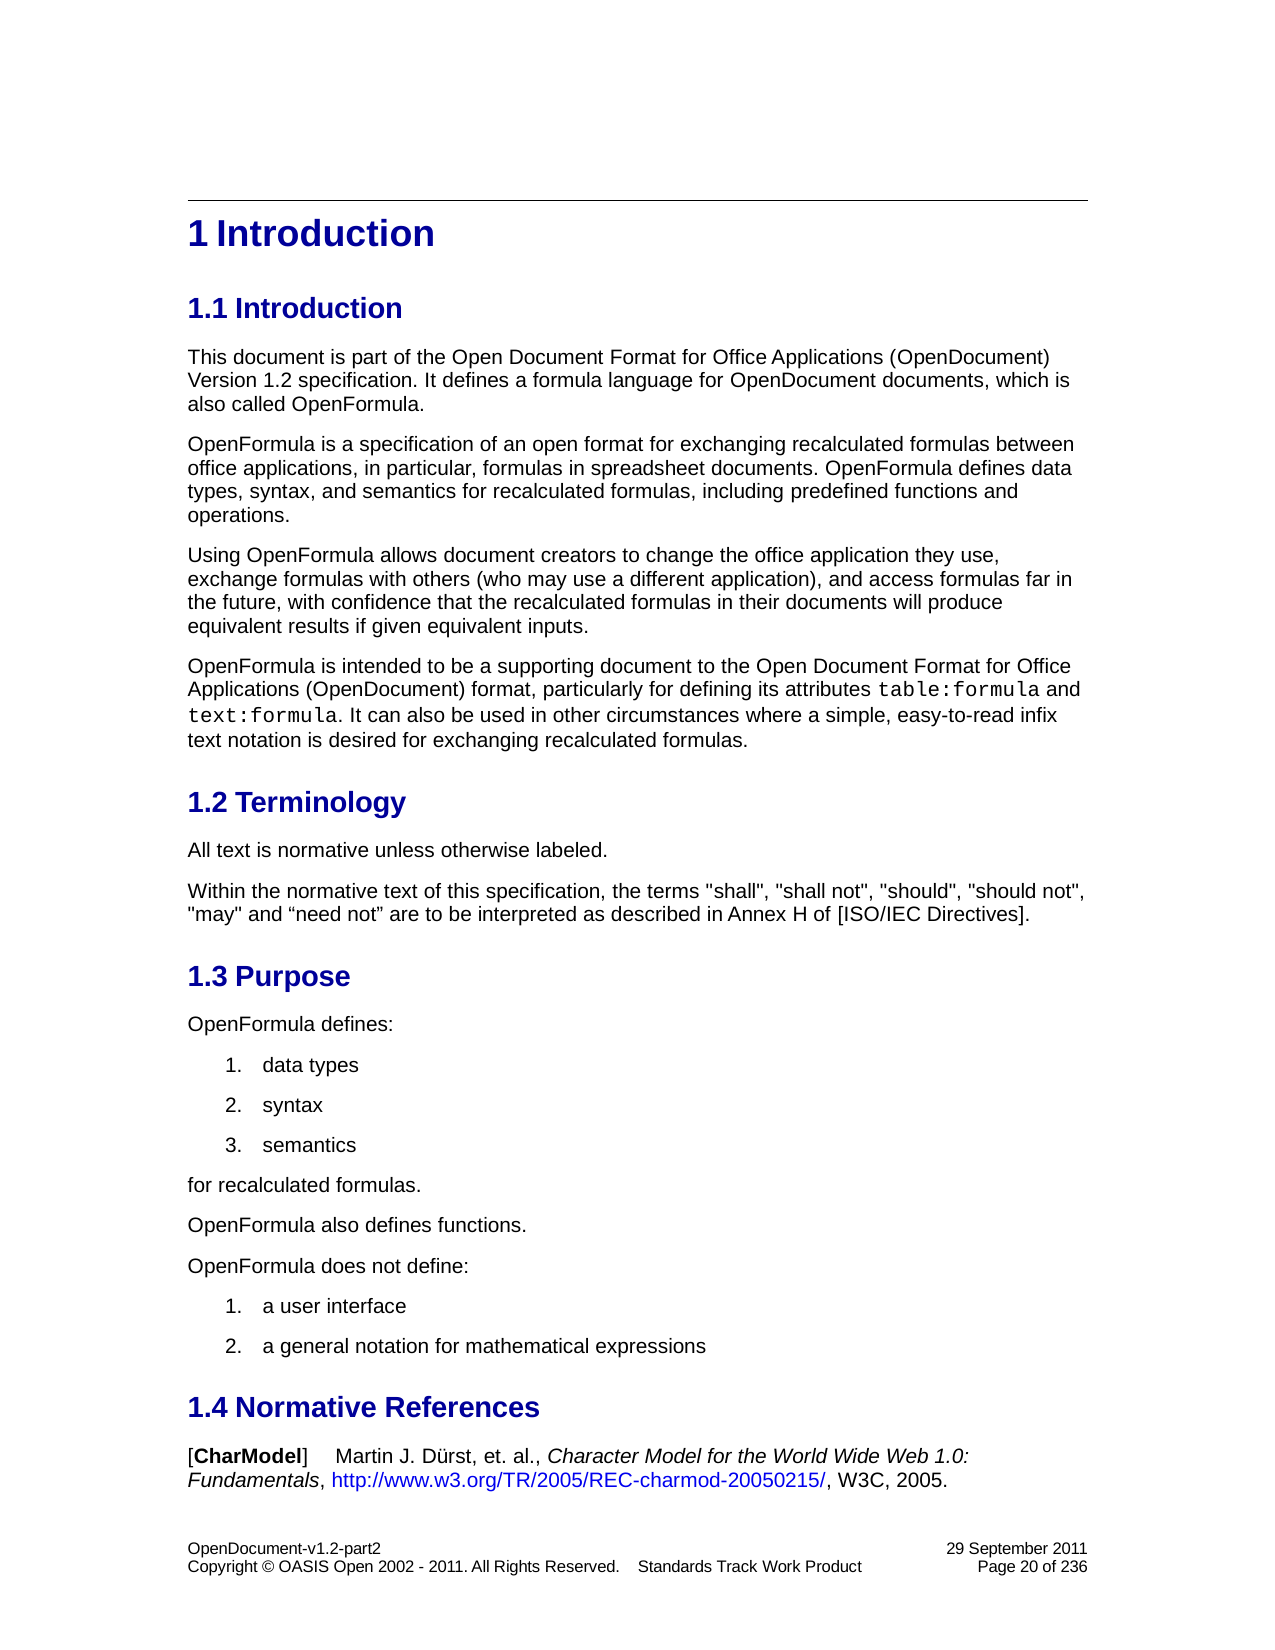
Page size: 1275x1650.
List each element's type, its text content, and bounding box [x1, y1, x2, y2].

list a user interface [225, 1294, 1088, 1318]
text OpenFormula defines: [187, 1013, 1088, 1036]
text OpenFormula also defines functions. [187, 1214, 1088, 1237]
list syntax [225, 1093, 1088, 1117]
text [CharModel] Martin J. Dürst, et. al., Character Model for the World Wide Web 1.0: Fundamentals, http://www.w3.org/TR/2005/REC-charmod-20050215/, W3C, 2005. [187, 1445, 1088, 1492]
subtitle Introduction [187, 201, 1088, 254]
text This document is part of the Open Document Format for Office Applications (OpenDocument) Version 1.2 specification. It defines a formula language for OpenDocument documents, which is also called OpenFormula. [187, 345, 1088, 416]
subtitle Purpose [187, 959, 1088, 992]
list a general notation for mathematical expressions [225, 1334, 1088, 1358]
text Using OpenFormula allows document creators to change the office application they use, exchange formulas with others (who may use a different application), and access formulas far in the future, with confidence that the recalculated formulas in their documents will produce equivalent results if given equivalent inputs. [187, 543, 1088, 638]
text OpenFormula does not define: [187, 1254, 1088, 1278]
subtitle Normative References [187, 1391, 1088, 1424]
text for recalculated formulas. [187, 1174, 1088, 1197]
text OpenFormula is a specification of an open format for exchanging recalculated formulas between office applications, in particular, formulas in spreadsheet documents. OpenFormula defines data types, syntax, and semantics for recalculated formulas, including predefined functions and operations. [187, 433, 1088, 527]
subtitle Terminology [187, 786, 1088, 818]
text All text is normative unless otherwise labeled. [187, 839, 1088, 862]
list semantics [225, 1133, 1088, 1157]
list data types [225, 1053, 1088, 1077]
text Within the normative text of this specification, the terms "shall", "shall not", "should", "should not", "may" and “need not” are to be interpreted as described in Annex H of [ISO/IEC Directives]. [187, 879, 1088, 926]
text OpenFormula is intended to be a supporting document to the Open Document Format for Office Applications (OpenDocument) format, particularly for defining its attributes table:formula and text:formula. It can also be used in other circumstances where a simple, easy-to-read infix text notation is desired for exchanging recalculated formulas. [187, 654, 1088, 752]
subtitle Introduction [187, 292, 1088, 324]
